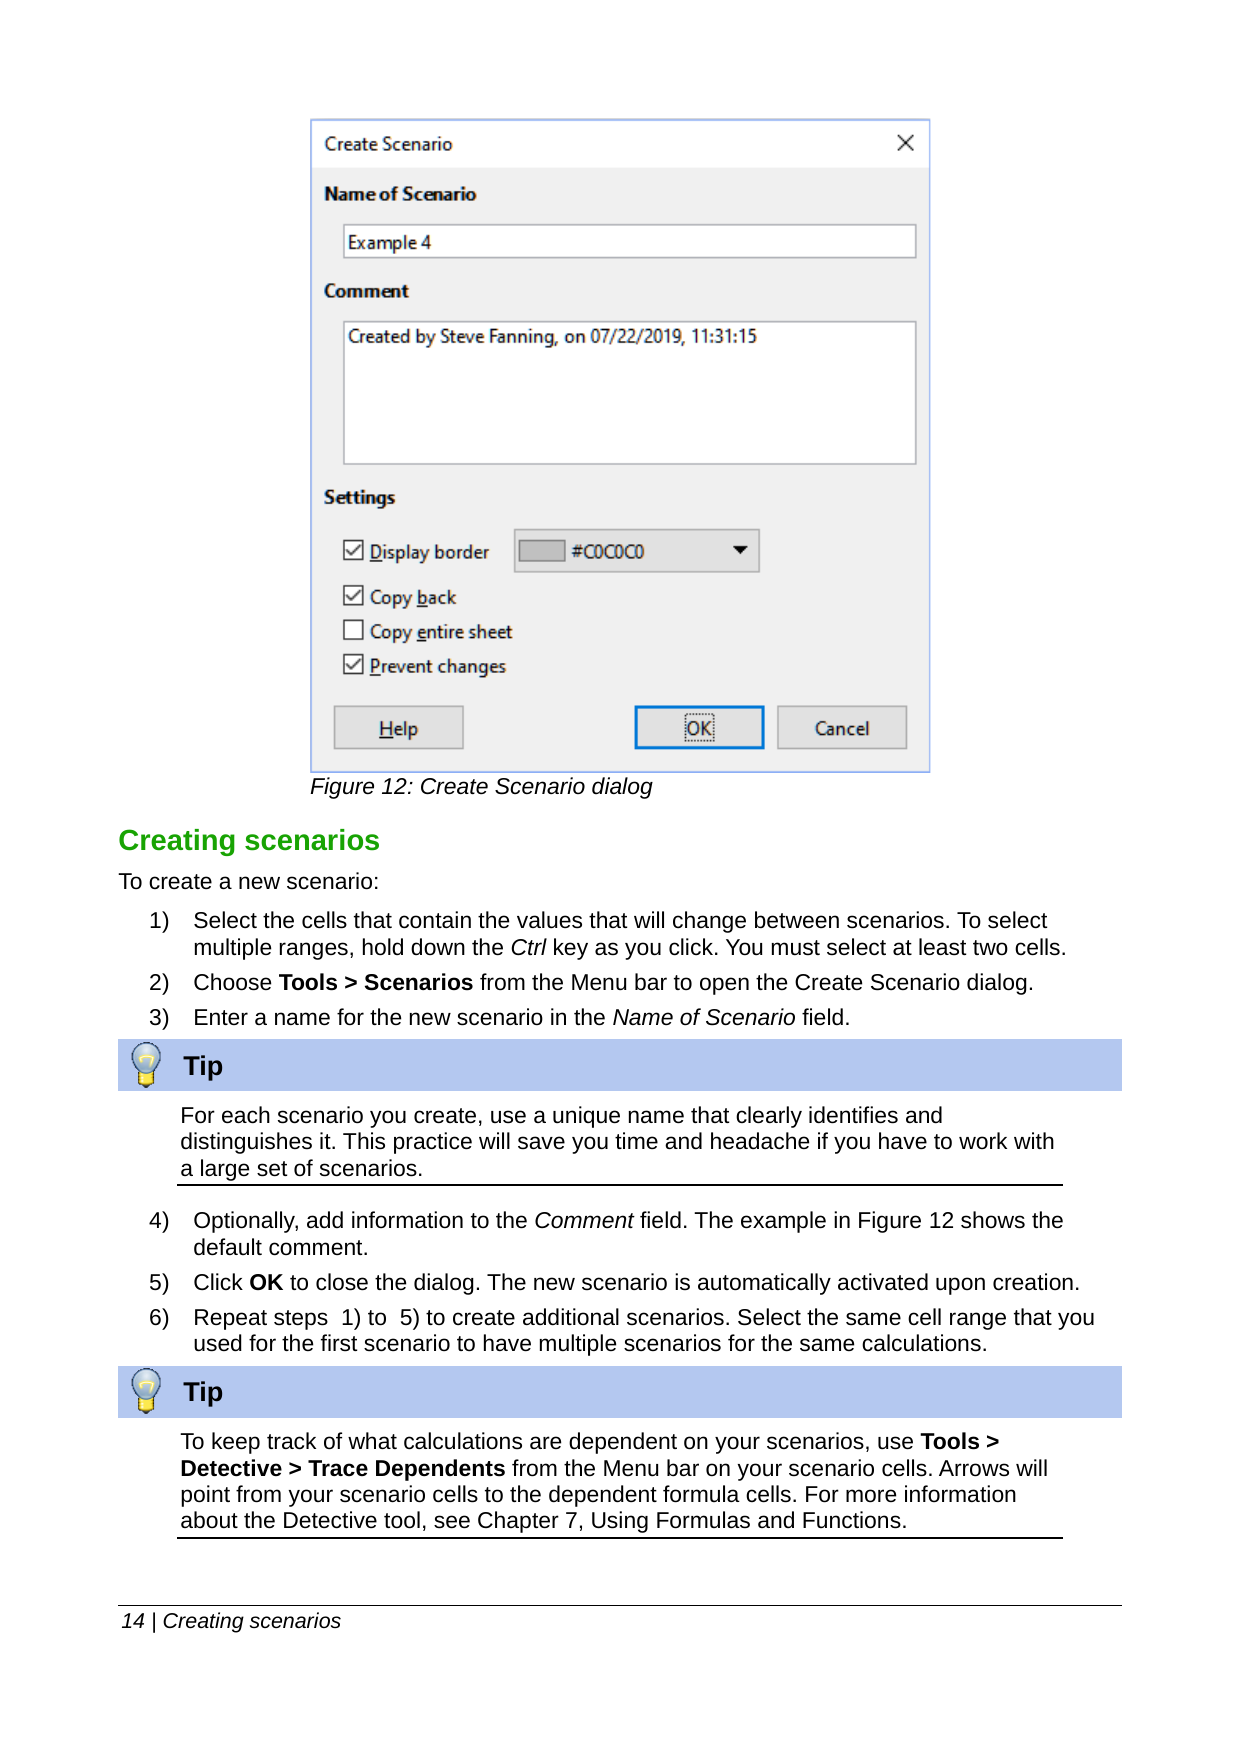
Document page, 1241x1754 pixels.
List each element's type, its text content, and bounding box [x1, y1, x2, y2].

picture [119, 1040, 170, 1091]
text Figure 12: Create Scenario dialog [310, 773, 931, 799]
subtitle Tip [118, 1039, 1122, 1091]
list Choose Tools > Scenarios from the Menu bar to open the Create Scenario dialog. [169, 969, 1122, 995]
list Enter a name for the new scenario in the Name of Scenario field. [169, 1004, 1122, 1030]
list Repeat steps 1 to 5 to create additional scenarios. Select the same cell range that you used for the first scenario to have multiple scenarios for the same calculations. [169, 1304, 1122, 1357]
text For each scenario you create, use a unique name that clearly identifies and distinguishes it. This practice will save you time and headache if you have to work with a large set of scenarios. [177, 1099, 1063, 1184]
picture [310, 118, 931, 773]
list Optionally, add information to the Comment field. The example in Figure 12 shows the default comment. [169, 1207, 1122, 1260]
subtitle Creating scenarios [118, 823, 1122, 857]
list Select the cells that contain the values that will change between scenarios. To select multiple ranges, hold down the Ctrl key as you click. You must select at least two cells. [169, 907, 1122, 960]
text To keep track of what calculations are dependent on your scenarios, use Tools > Detective > Trace Dependents from the Menu bar on your scenario cells. Arrows will point from your scenario cells to the dependent formula cells. For more information about the Detective tool, see Chapter 7, Using Formulas and Functions. [177, 1425, 1063, 1537]
text To create a new scenario: [118, 868, 1122, 895]
picture [119, 1366, 170, 1417]
list Click OK to close the dialog. The new scenario is automatically activated upon creation. [169, 1269, 1122, 1295]
subtitle Tip [118, 1366, 1122, 1418]
